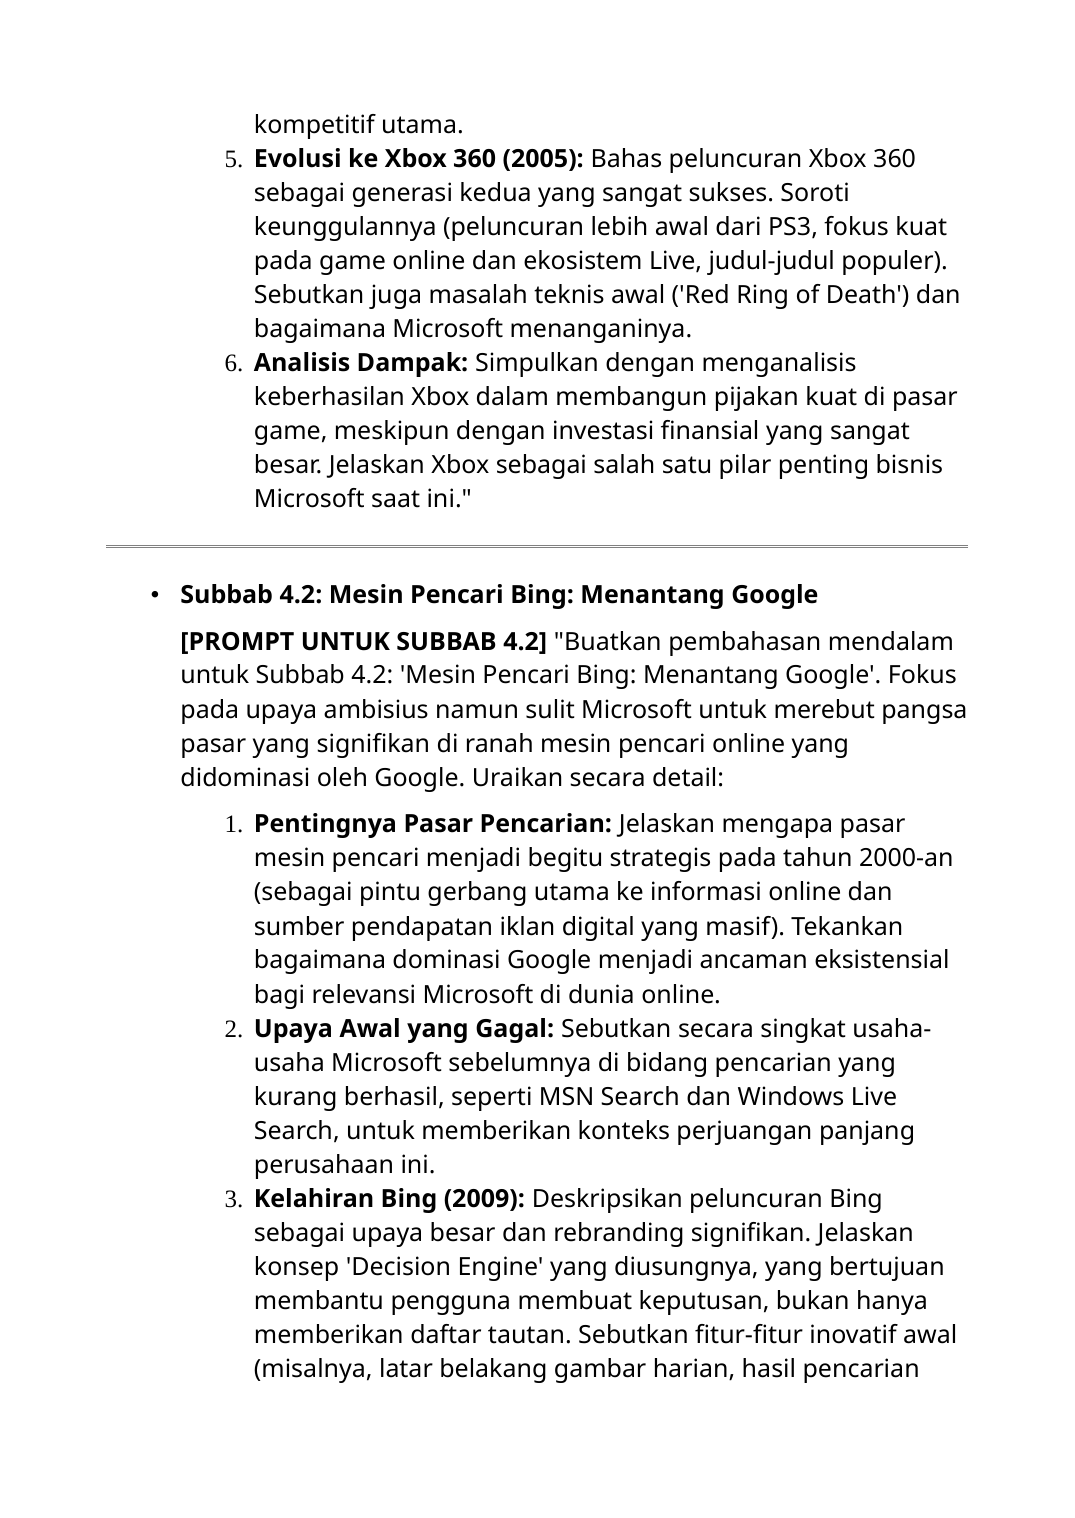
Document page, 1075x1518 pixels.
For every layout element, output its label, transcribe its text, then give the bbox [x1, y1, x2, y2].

list kompetitif utama. [224, 106, 968, 141]
list Kelahiran Bing (2009): Deskripsikan peluncuran Bing sebagai upaya besar dan rebranding signifikan. Jelaskan konsep 'Decision Engine' yang diusungnya, yang bertujuan membantu pengguna membuat keputusan, bukan hanya memberikan daftar tautan. Sebutkan fitur-fitur inovatif awal (misalnya, latar belakang gambar harian, hasil pencarian [224, 1181, 968, 1385]
list Analisis Dampak: Simpulkan dengan menganalisis keberhasilan Xbox dalam membangun pijakan kuat di pasar game, meskipun dengan investasi finansial yang sangat besar. Jelaskan Xbox sebagai salah satu pilar penting bisnis Microsoft saat ini." [224, 345, 968, 515]
list Pentingnya Pasar Pencarian: Jelaskan mengapa pasar mesin pencari menjadi begitu strategis pada tahun 2000-an (sebagai pintu gerbang utama ke informasi online dan sumber pendapatan iklan digital yang masif). Tekankan bagaimana dominasi Google menjadi ancaman eksistensial bagi relevansi Microsoft di dunia online. [224, 806, 968, 1010]
list [PROMPT UNTUK SUBBAB 4.2] "Buatkan pembahasan mendalam untuk Subbab 4.2: 'Mesin Pencari Bing: Menantang Google'. Fokus pada upaya ambisius namun sulit Microsoft untuk merebut pangsa pasar yang signifikan di ranah mesin pencari online yang didominasi oleh Google. Uraikan secara detail: [151, 623, 968, 793]
list Subbab 4.2: Mesin Pencari Bing: Menantang Google [151, 577, 968, 611]
list Evolusi ke Xbox 360 (2005): Bahas peluncuran Xbox 360 sebagai generasi kedua yang sangat sukses. Soroti keunggulannya (peluncuran lebih awal dari PS3, fokus kuat pada game online dan ekosistem Live, judul-judul populer). Sebutkan juga masalah teknis awal ('Red Ring of Death') dan bagaimana Microsoft menanganinya. [224, 141, 968, 345]
list Upaya Awal yang Gagal: Sebutkan secara singkat usaha-usaha Microsoft sebelumnya di bidang pencarian yang kurang berhasil, seperti MSN Search dan Windows Live Search, untuk memberikan konteks perjuangan panjang perusahaan ini. [224, 1010, 968, 1181]
